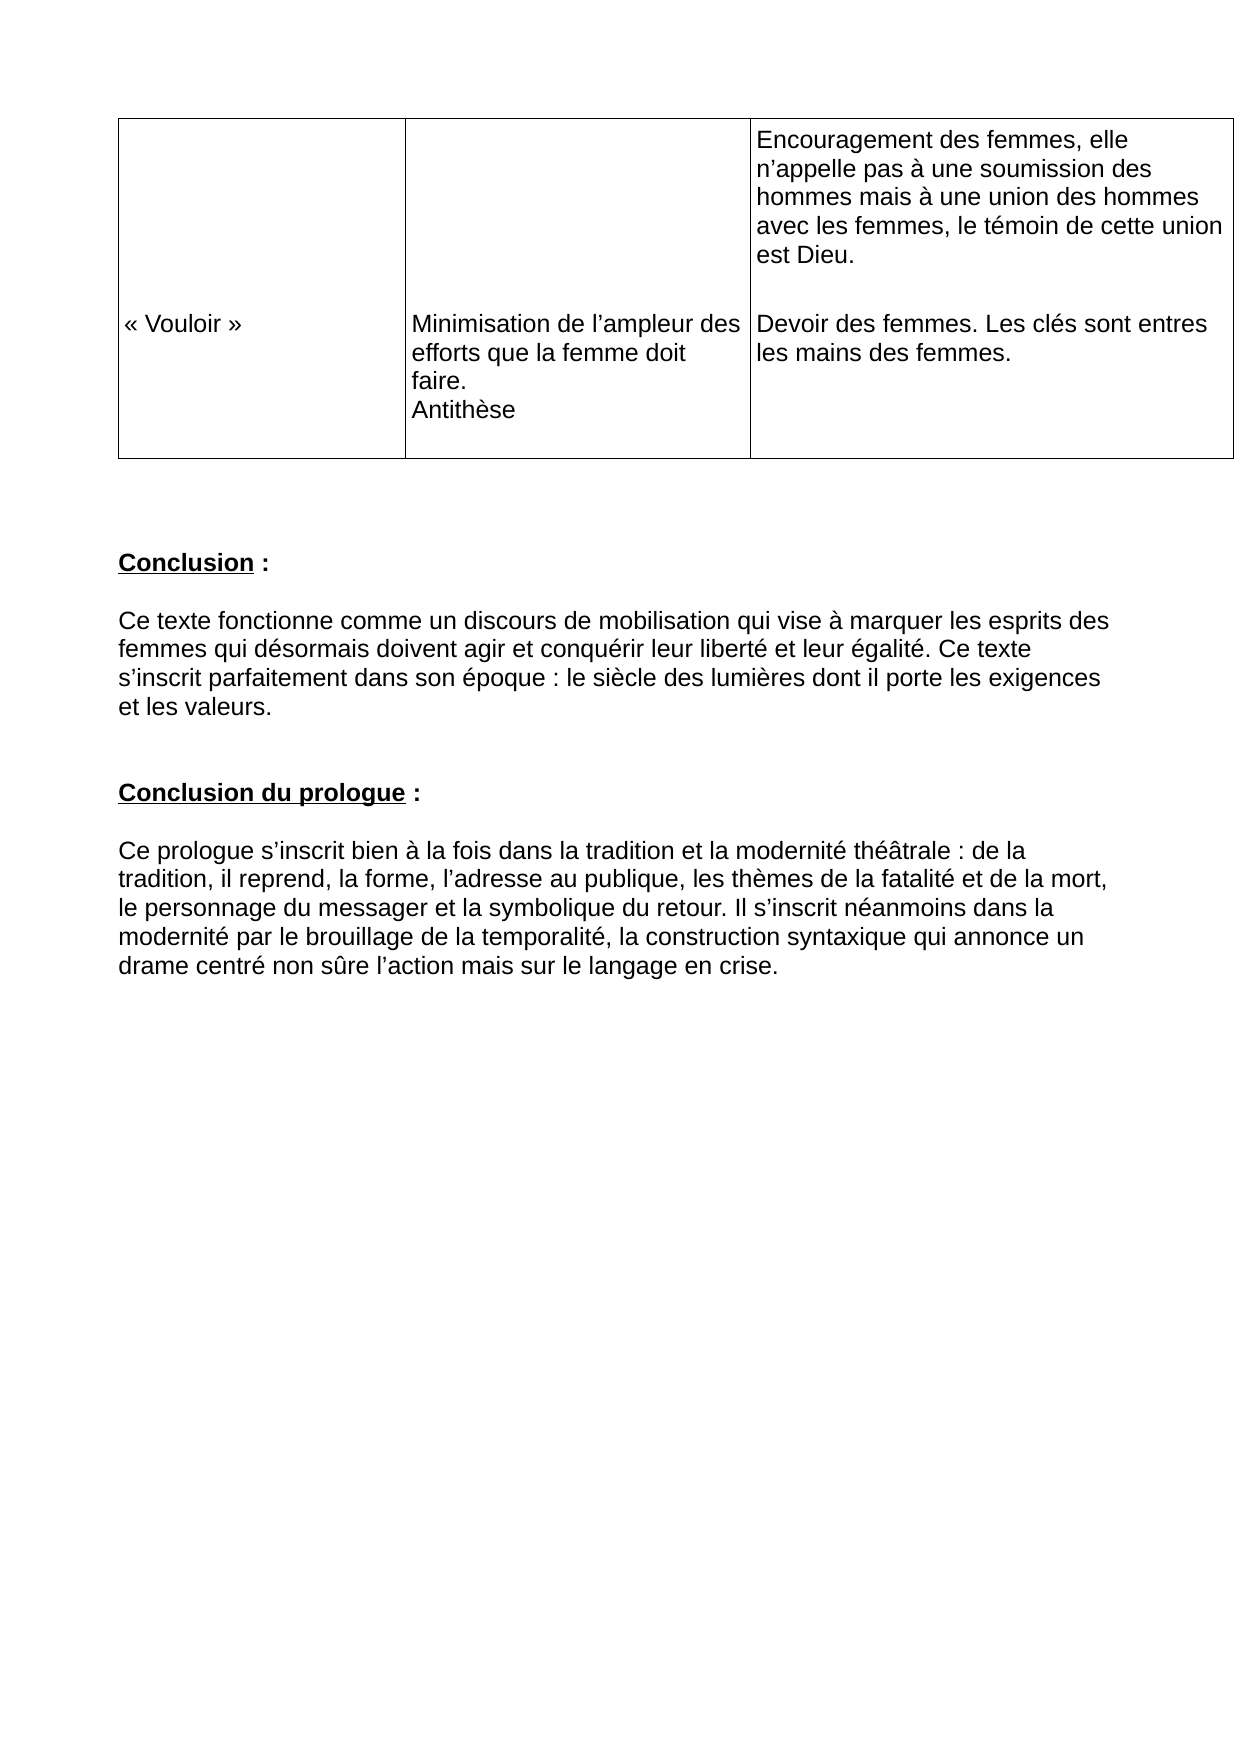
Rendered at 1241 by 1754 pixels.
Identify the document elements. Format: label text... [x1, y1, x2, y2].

text Ce prologue s’inscrit bien à la fois dans la tradition et la modernité théâtrale : de la tradition, il reprend, la forme, l’adresse au publique, les thèmes de la fatalité et de la mort, le personnage du messager et la symbolique du retour. Il s’inscrit néanmoins dans la modernité par le brouillage de la temporalité, la construction syntaxique qui annonce un drame centré non sûre l’action mais sur le langage en crise. [118, 836, 1122, 979]
table_cell « Vouloir » [119, 274, 405, 458]
text Conclusion : [118, 548, 1122, 577]
text Ce texte fonctionne comme un discours de mobilisation qui vise à marquer les esprits des femmes qui désormais doivent agir et conquérir leur liberté et leur égalité. Ce texte s’inscrit parfaitement dans son époque : le siècle des lumières dont il porte les exigences et les valeurs. [118, 606, 1122, 721]
table_header Encouragement des femmes, elle n’appelle pas à une soumission des hommes mais à une union des hommes avec les femmes, le témoin de cette union est Dieu. [751, 119, 1233, 274]
text Conclusion du prologue : [118, 778, 1122, 807]
table_header [406, 119, 750, 274]
table_cell Minimisation de l’ampleur des efforts que la femme doit faire. Antithèse [406, 274, 750, 458]
table_header [119, 119, 405, 274]
table_cell Devoir des femmes. Les clés sont entres les mains des femmes. [751, 274, 1233, 458]
